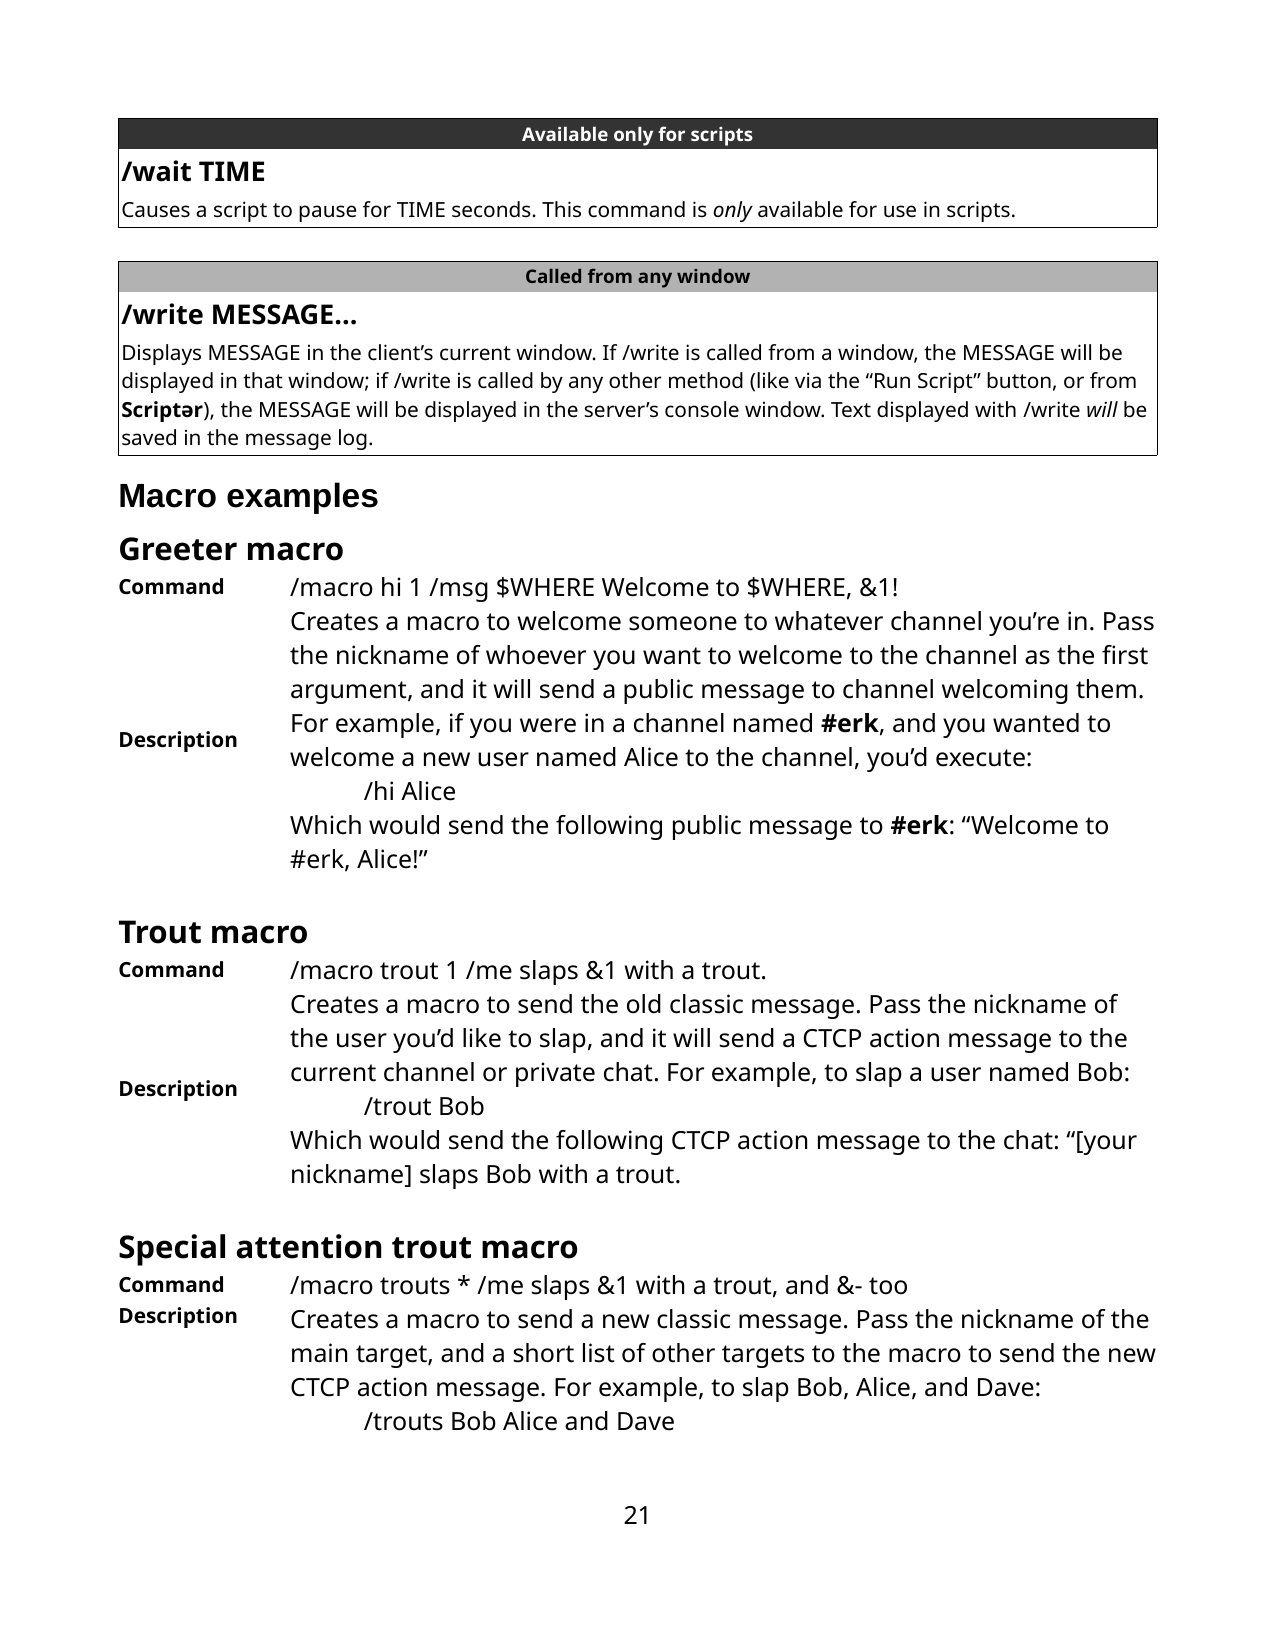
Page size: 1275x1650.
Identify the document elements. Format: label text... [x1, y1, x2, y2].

table_cell Description [118, 1302, 290, 1438]
text Special attention trout macro [118, 1225, 1157, 1267]
table_cell Description [118, 986, 290, 1191]
table_header Command [118, 1268, 290, 1302]
table_header Available only for scripts [119, 119, 1157, 149]
table_header /macro trouts * /me slaps &1 with a trout, and &- too [290, 1268, 1157, 1302]
text Greeter macro [118, 527, 1157, 569]
table_header /macro trout 1 /me slaps &1 with a trout. [290, 953, 1157, 986]
table_cell /write MESSAGE... [119, 292, 1157, 335]
table_cell Creates a macro to send the old classic message. Pass the nickname of the user you’d like to slap, and it will send a CTCP action message to the current channel or private chat. For example, to slap a user named Bob: /trout Bob Which would send the following CTCP action message to the chat: “[your nickname] slaps Bob with a trout. [290, 986, 1157, 1191]
table_cell Description [118, 603, 290, 876]
table_cell Causes a script to pause for TIME seconds. This command is only available for use in scripts. [119, 192, 1157, 227]
table_cell Displays MESSAGE in the client’s current window. If /write is called from a window, the MESSAGE will be displayed in that window; if /write is called by any other method (like via the “Run Script” button, or from Scriptər), the MESSAGE will be displayed in the server’s console window. Text displayed with /write will be saved in the message log. [119, 335, 1157, 454]
subtitle Macro examples [118, 475, 1157, 514]
table_cell /wait TIME [119, 150, 1157, 192]
table_cell Creates a macro to send a new classic message. Pass the nickname of the main target, and a short list of other targets to the macro to send the new CTCP action message. For example, to slap Bob, Alice, and Dave: /trouts Bob Alice and Dave [290, 1302, 1157, 1438]
table_header Command [118, 569, 290, 603]
table_header Command [118, 953, 290, 986]
text Trout macro [118, 910, 1157, 952]
table_header Called from any window [119, 262, 1157, 292]
table_cell Creates a macro to welcome someone to whatever channel you’re in. Pass the nickname of whoever you want to welcome to the channel as the first argument, and it will send a public message to channel welcoming them. For example, if you were in a channel named #erk, and you wanted to welcome a new user named Alice to the channel, you’d execute: /hi Alice Which would send the following public message to #erk: “Welcome to #erk, Alice!” [290, 603, 1157, 876]
table_header /macro hi 1 /msg $WHERE Welcome to $WHERE, &1! [290, 569, 1157, 603]
